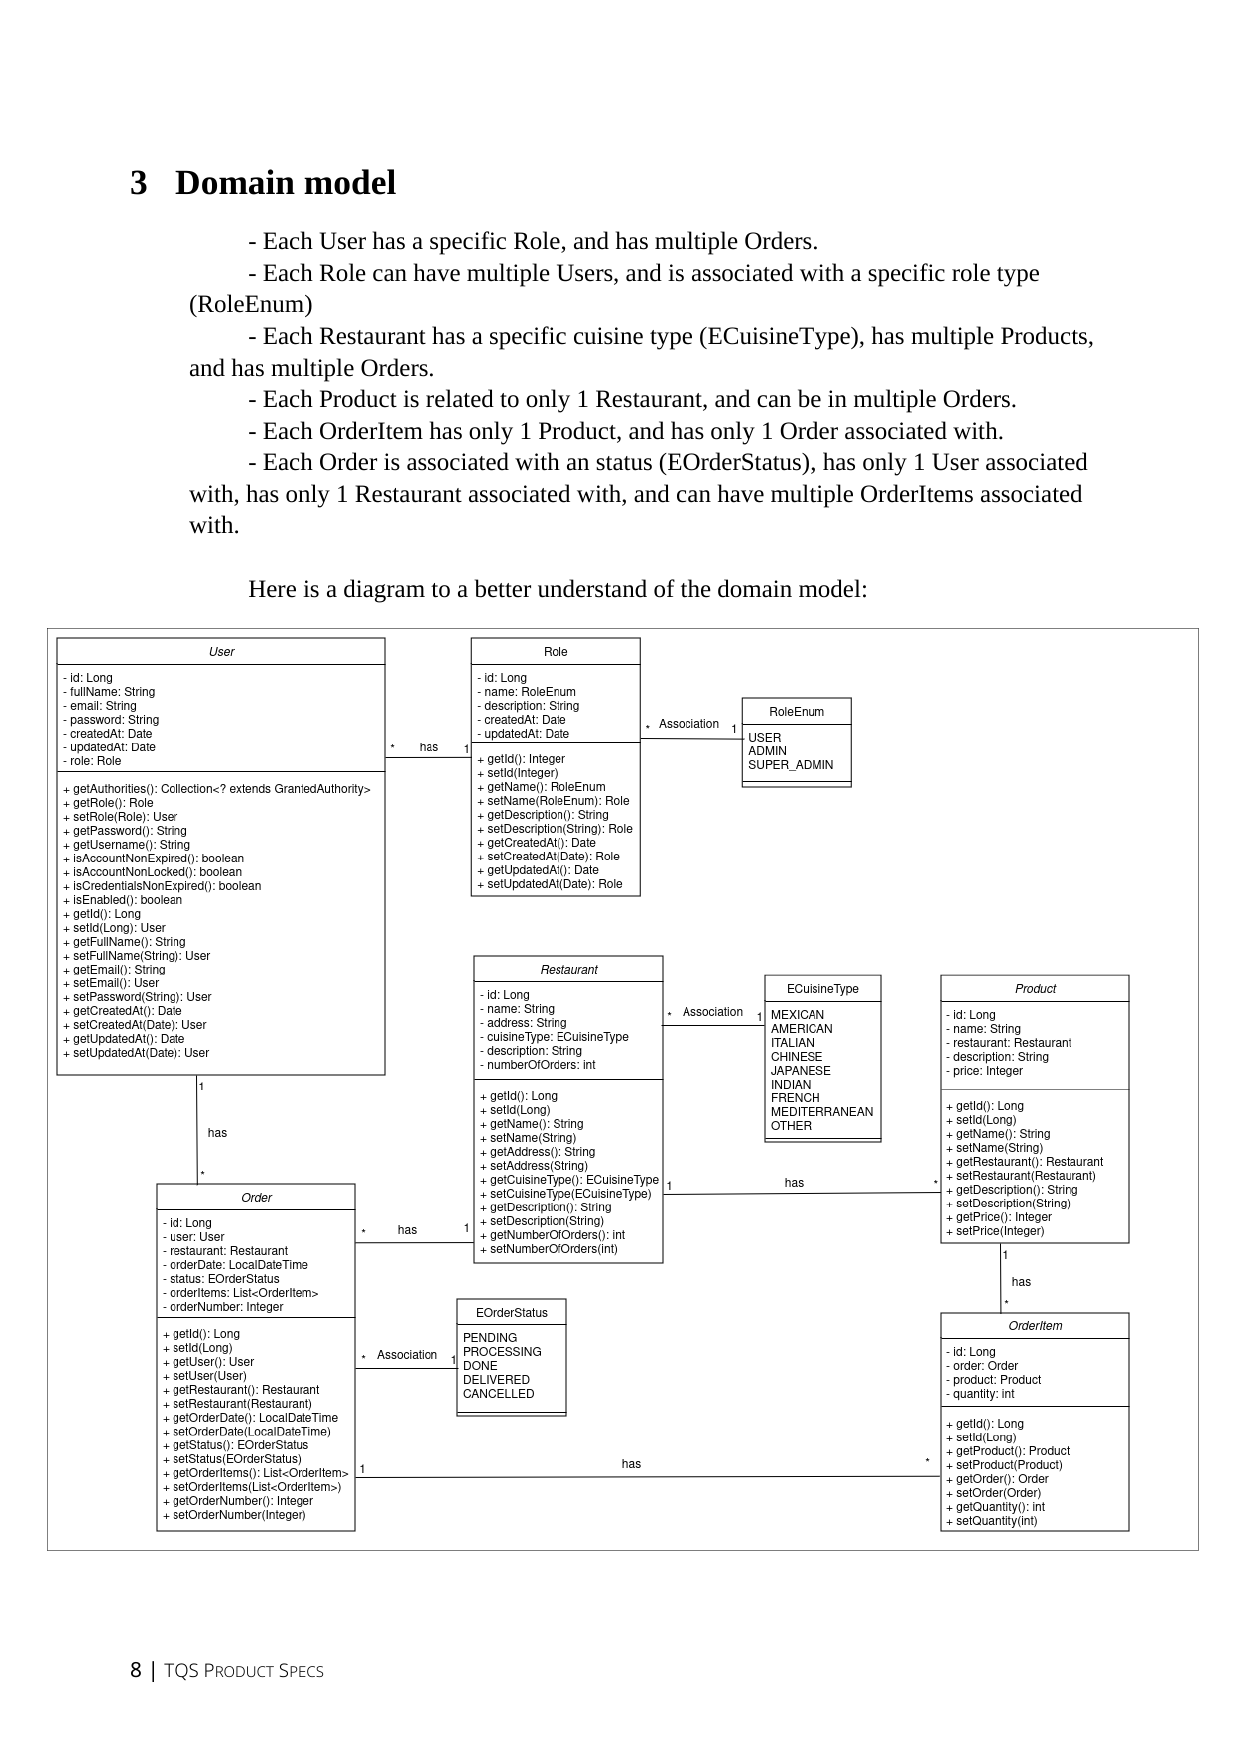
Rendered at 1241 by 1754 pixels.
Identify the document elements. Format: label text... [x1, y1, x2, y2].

text - Each Role can have multiple Users, and is associated with a specific role type (RoleEnum) [189, 258, 1134, 318]
text - Each Order is associated with an status (EOrderStatus), has only 1 User associated with, has only 1 Restaurant associated with, and can have multiple OrderItems associated with. [189, 447, 1134, 539]
text - Each Product is related to only 1 Restaurant, and can be in multiple Orders. [189, 384, 1134, 413]
text - Each User has a specific Role, and has multiple Orders. [189, 226, 1134, 255]
text - Each OrderItem has only 1 Product, and has only 1 Order associated with. [189, 416, 1134, 444]
text - Each Restaurant has a specific cuisine type (ECuisineType), has multiple Products, and has multiple Orders. [189, 321, 1134, 381]
picture [47, 628, 1199, 1551]
subtitle Domain model [130, 168, 1134, 201]
text Here is a diagram to a better understand of the domain model: [189, 574, 1134, 602]
